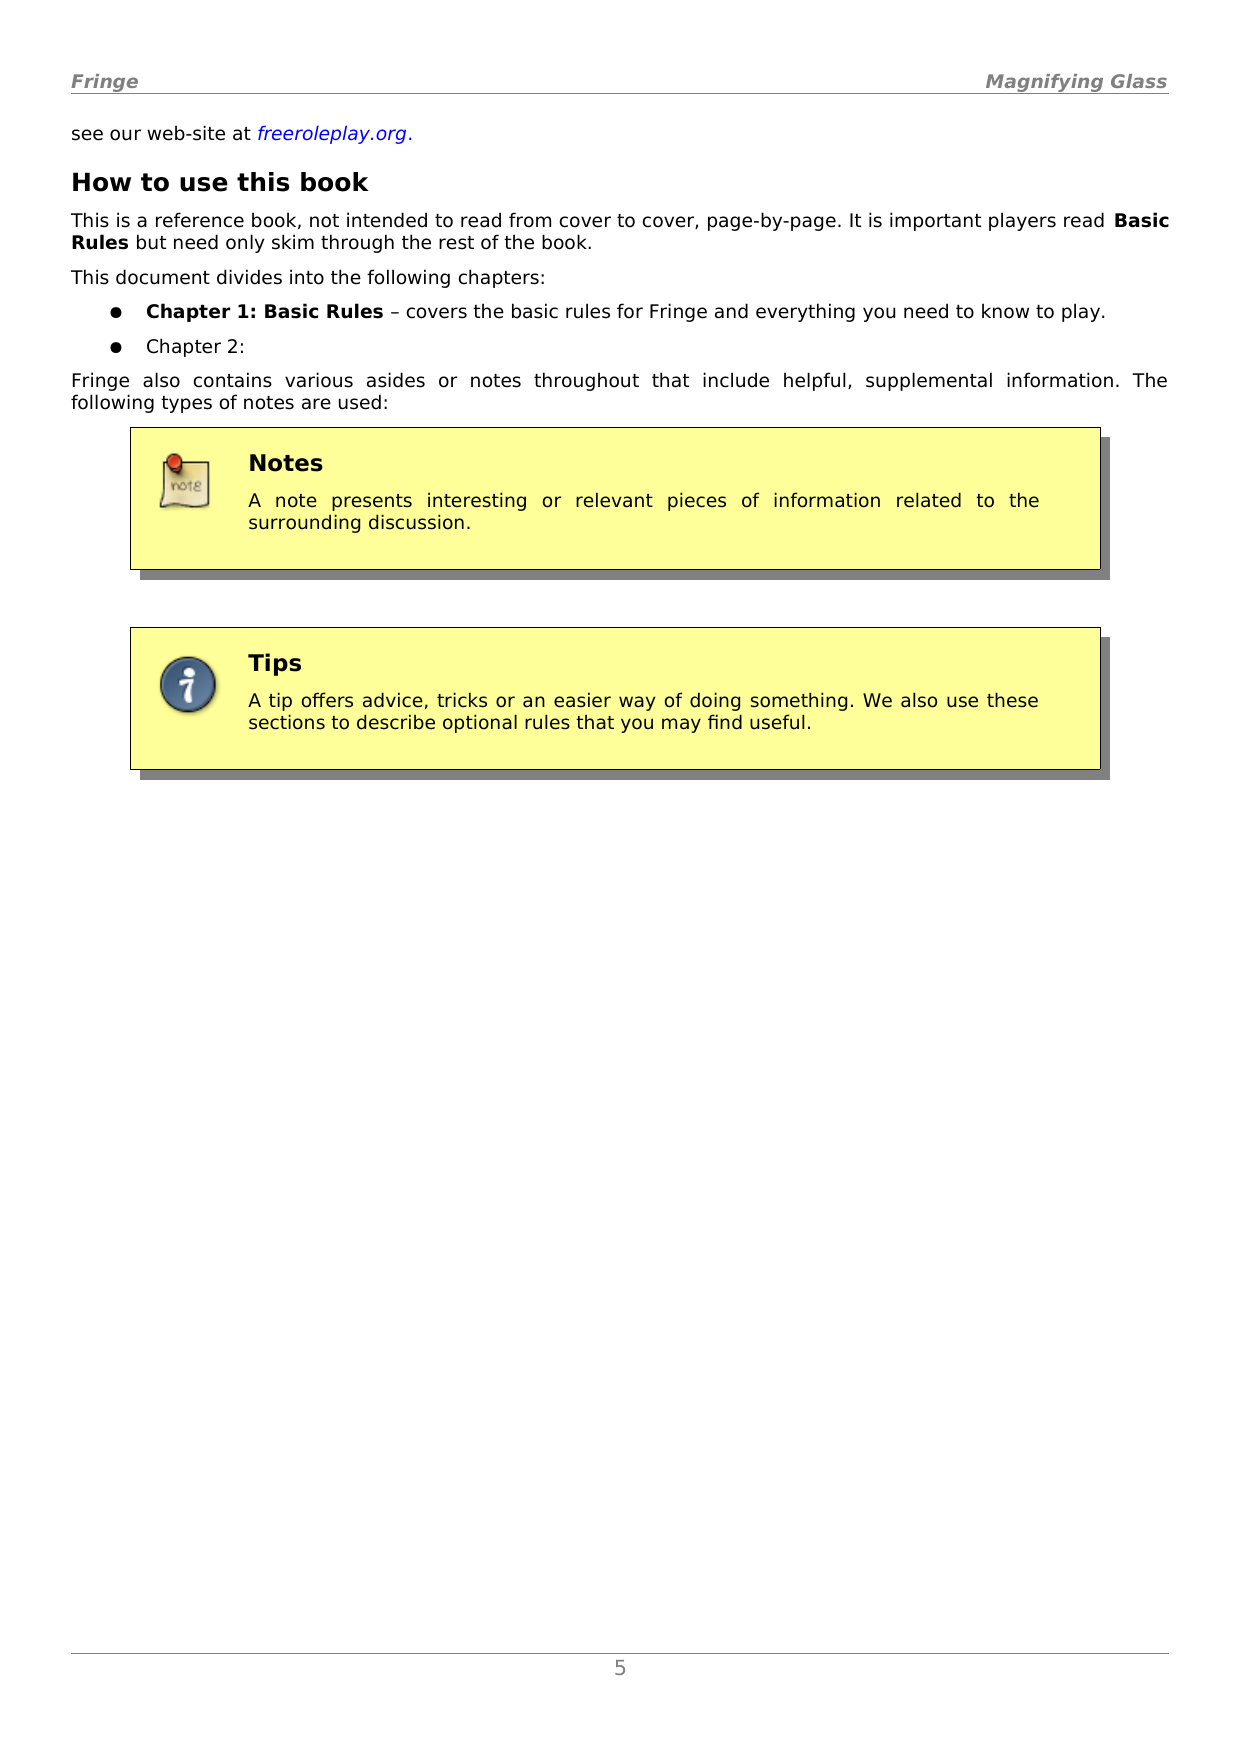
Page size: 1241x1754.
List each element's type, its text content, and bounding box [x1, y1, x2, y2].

text Fringe also contains various asides or notes throughout that include helpful, supplemental information. The following types of notes are used: [71, 370, 1169, 414]
text This is a reference book, not intended to read from cover to cover, page-by-page. It is important players read Basic Rules but need only skim through the rest of the book. [71, 210, 1169, 254]
text A note presents interesting or relevant pieces of information related to the surrounding discussion. [131, 466, 1100, 569]
picture [146, 447, 222, 522]
title Tips [131, 628, 1100, 666]
text A tip offers advice, tricks or an easier way of doing something. We also use these sections to describe optional rules that you may find useful. [131, 666, 1100, 769]
text see our web-site at freeroleplay.org. [71, 122, 1169, 144]
text This document divides into the following chapters: [71, 267, 1169, 289]
list Chapter 1: Basic Rules – covers the basic rules for Fringe and everything you need to know to play. [108, 301, 1169, 323]
subtitle How to use this book [71, 168, 1169, 198]
title Notes [131, 428, 1100, 466]
picture [151, 647, 227, 722]
list Chapter 2: [108, 336, 1169, 358]
